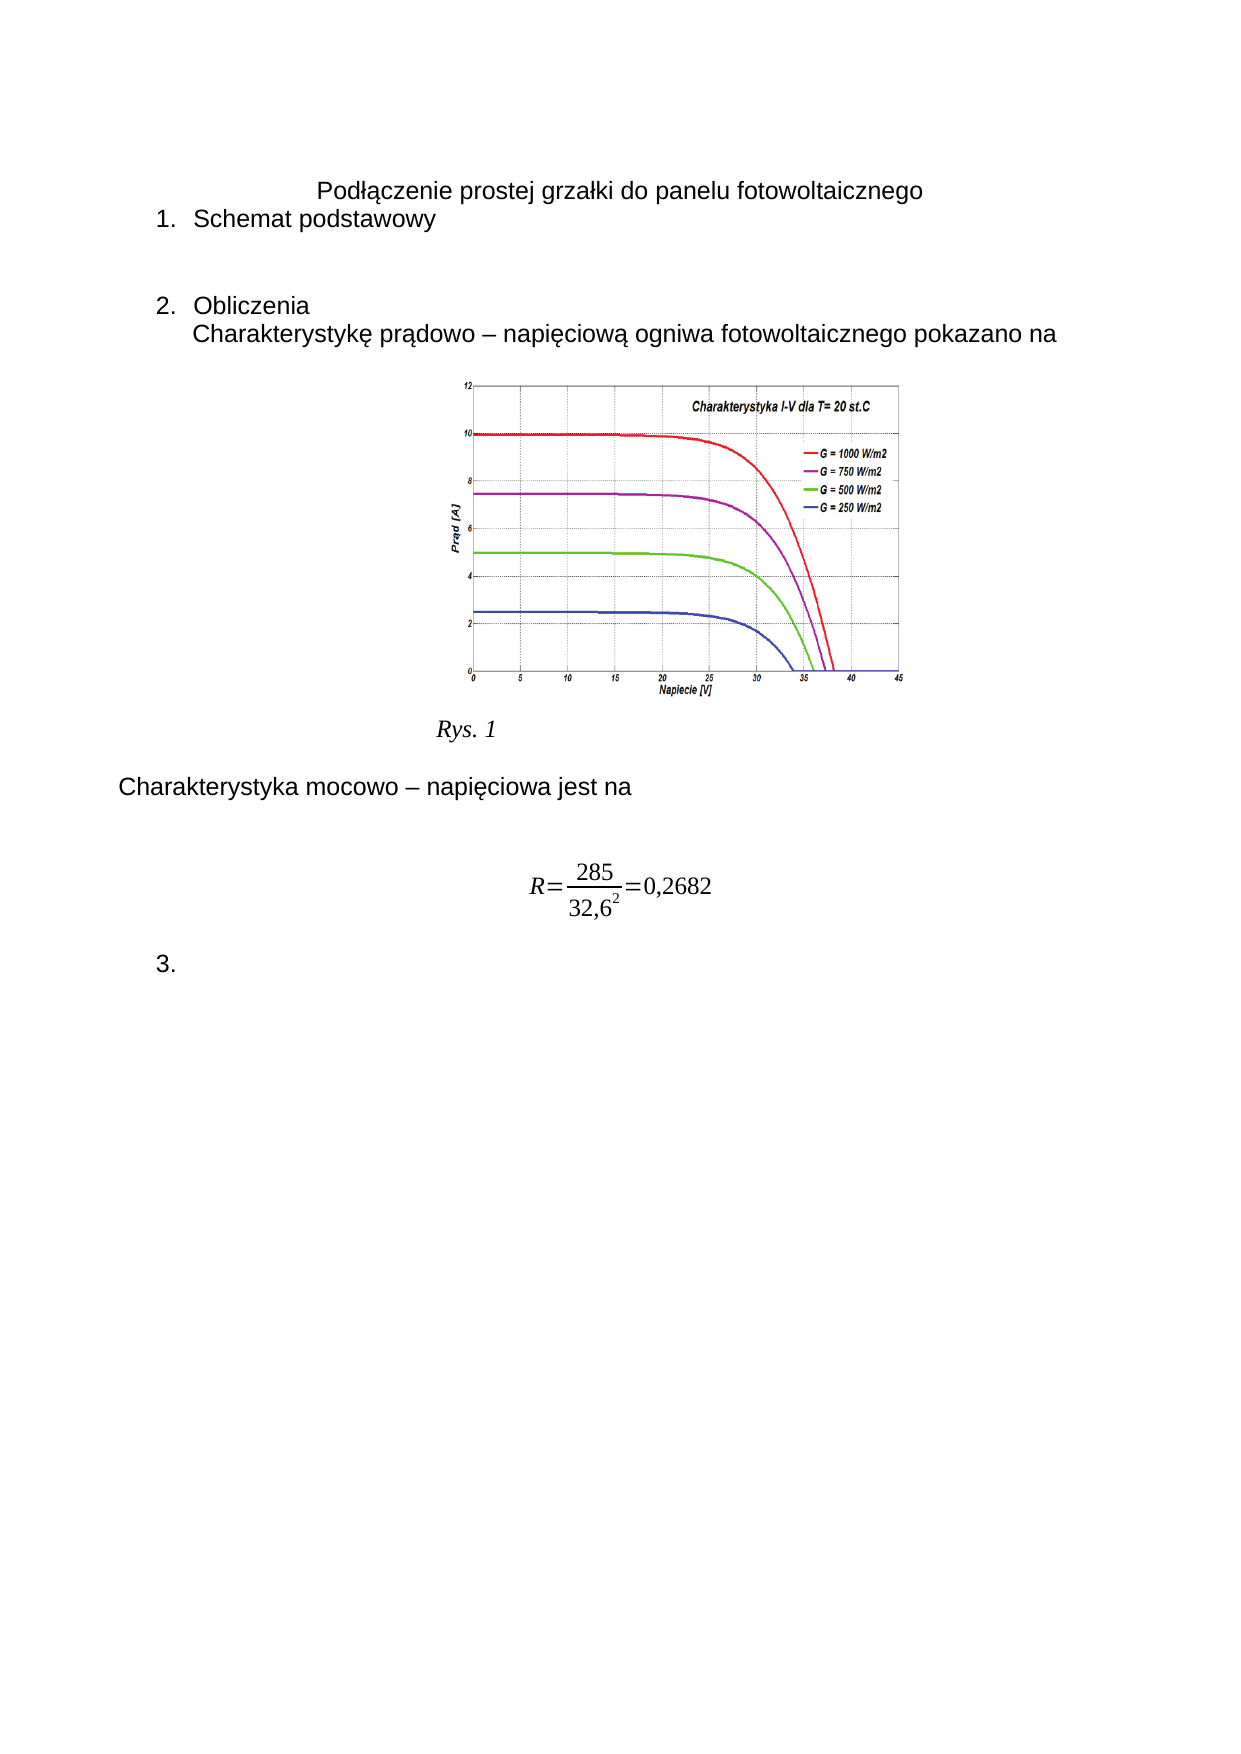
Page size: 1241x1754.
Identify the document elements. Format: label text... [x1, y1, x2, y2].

text Charakterystyka mocowo – napięciowa jest na [118, 772, 1122, 801]
list Obliczenia [156, 291, 1122, 319]
text Rys. 1 [436, 386, 920, 743]
list Schemat podstawowy [156, 204, 1122, 233]
text Charakterystykę prądowo – napięciową ogniwa fotowoltaicznego pokazano na [118, 319, 1122, 348]
text Podłączenie prostej grzałki do panelu fotowoltaicznego [118, 176, 1122, 204]
